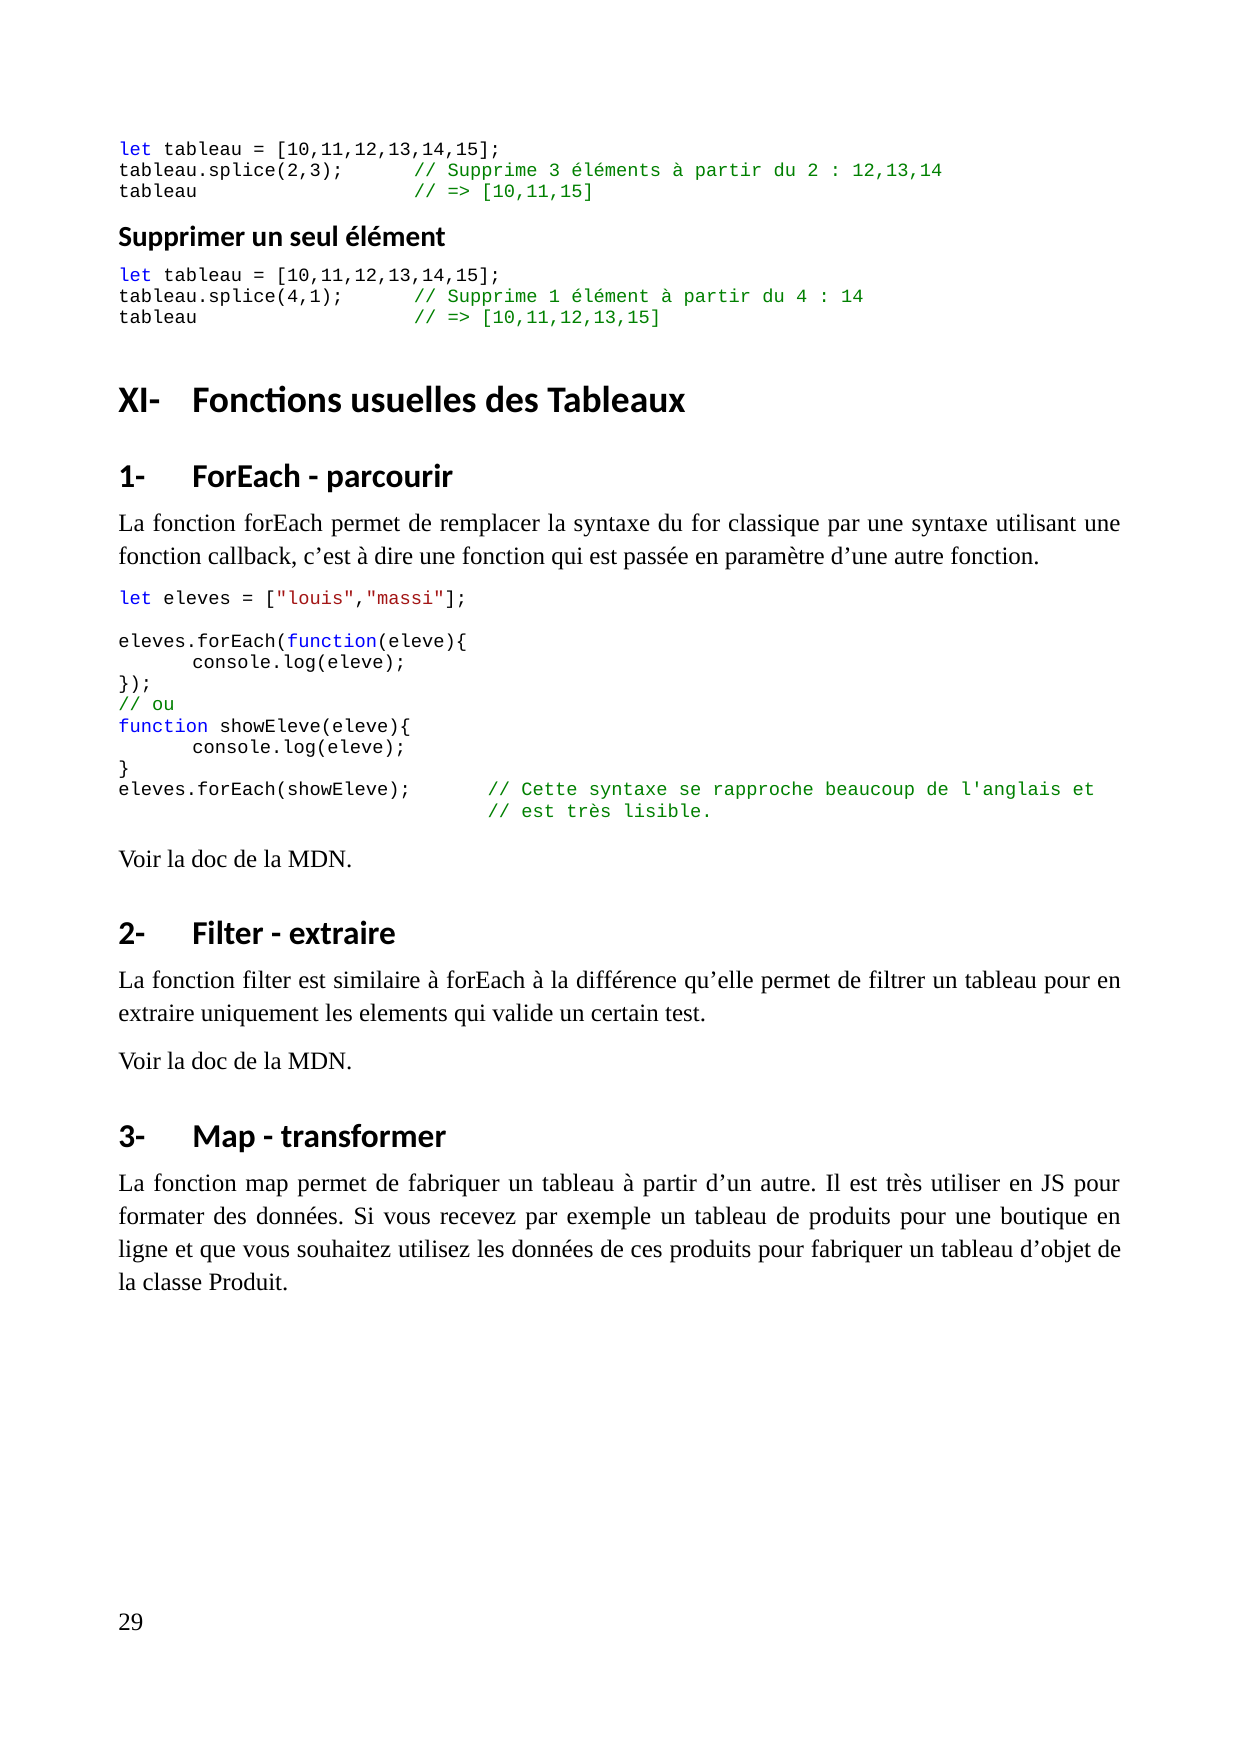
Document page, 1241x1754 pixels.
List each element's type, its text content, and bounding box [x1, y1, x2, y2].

text let tableau = [10,11,12,13,14,15]; [118, 266, 1122, 287]
text La fonction forEach permet de remplacer la syntaxe du for classique par une syntaxe utilisant une fonction callback, c’est à dire une fonction qui est passée en paramètre d’une autre fonction. [118, 508, 1122, 570]
text console.log(eleve); [118, 738, 1122, 759]
subtitle Map - transformer [118, 1114, 1122, 1155]
text tableau // => [10,11,12,13,15] [118, 308, 1122, 329]
text let eleves = ["louis","massi"]; [118, 589, 1122, 610]
text function showEleve(eleve){ [118, 716, 1122, 738]
text tableau.splice(2,3); // Supprime 3 éléments à partir du 2 : 12,13,14 [118, 161, 1122, 182]
subtitle Supprimer un seul élément [118, 218, 1122, 253]
text eleves.forEach(function(eleve){ [118, 631, 1122, 653]
text } [118, 759, 1122, 780]
text La fonction map permet de fabriquer un tableau à partir d’un autre. Il est très utiliser en JS pour formater des données. Si vous recevez par exemple un tableau de produits pour une boutique en ligne et que vous souhaitez utilisez les données de ces produits pour fabriquer un tableau d’objet de la classe Produit. [118, 1168, 1122, 1296]
text tableau.splice(4,1); // Supprime 1 élément à partir du 4 : 14 [118, 287, 1122, 308]
subtitle ForEach - parcourir [118, 455, 1122, 496]
subtitle Fonctions usuelles des Tableaux [118, 376, 1122, 422]
text // ou [118, 695, 1122, 716]
text eleves.forEach(showEleve); // Cette syntaxe se rapproche beaucoup de l'anglais et // est très lisible. [118, 780, 1122, 823]
text let tableau = [10,11,12,13,14,15]; [118, 139, 1122, 161]
text La fonction filter est similaire à forEach à la différence qu’elle permet de filtrer un tableau pour en extraire uniquement les elements qui valide un certain test. [118, 966, 1122, 1027]
text }); [118, 674, 1122, 695]
subtitle Filter - extraire [118, 912, 1122, 953]
text Voir la doc de la MDN. [118, 1046, 1122, 1075]
text tableau // => [10,11,15] [118, 182, 1122, 203]
text Voir la doc de la MDN. [118, 844, 1122, 873]
text console.log(eleve); [118, 653, 1122, 674]
